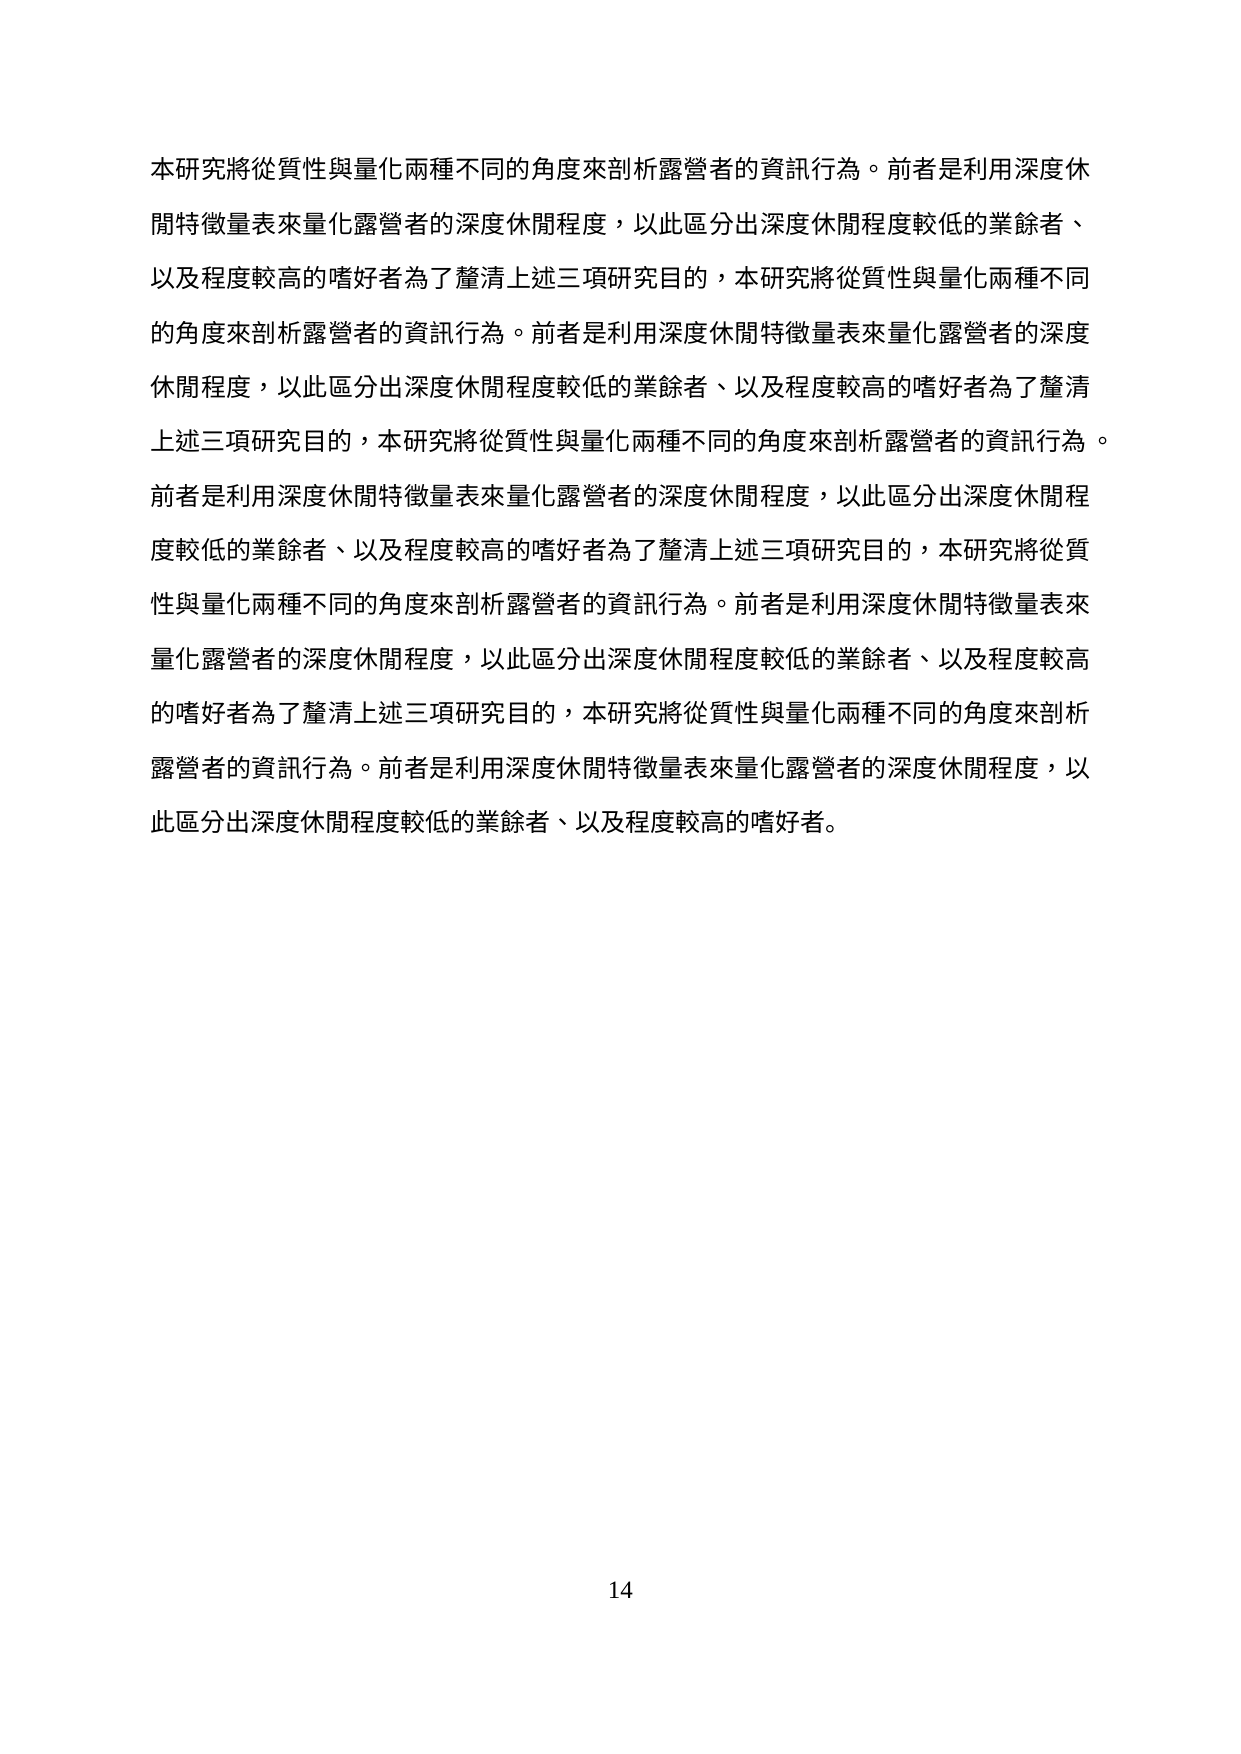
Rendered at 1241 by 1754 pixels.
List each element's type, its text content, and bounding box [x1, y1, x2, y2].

text 了釐清上述三項研究目的，本研究將從質性與量化兩種不同的角度來剖析露營者的資訊行為。前者是利用深度休閒特徵量表來量化露營者的深度休閒程度，以此區分出深度休閒程度較低的業餘者、以及程度較高的嗜好者為了釐清上述三項研究目的，本研究將從質性與量化兩種不同的角度來剖析露營者的資訊行為。前者是利用深度休閒特徵量表來量化露營者的深度休閒程度，以此區分出深度休閒程度較低的業餘者、以及程度較高的嗜好者為了釐清上述三項研究目的，本研究將從質性與量化兩種不同的角度來剖析露營者的資訊行為。前者是利用深度休閒特徵量表來量化露營者的深度休閒程度，以此區分出深度休閒程度較低的業餘者、以及程度較高的嗜好者為了釐清上述三項研究目的，本研究將從質性與量化兩種不同的角度來剖析露營者的資訊行為。前者是利用深度休閒特徵量表來量化露營者的深度休閒程度，以此區分出深度休閒程度較低的業餘者、以及程度較高的嗜好者為了釐清上述三項研究目的，本研究將從質性與量化兩種不同的角度來剖析露營者的資訊行為。前者是利用深度休閒特徵量表來量化露營者的深度休閒程度，以此區分出深度休閒程度較低的業餘者、以及程度較高的嗜好者為了釐清上述三項研究目的，本研究將從質性與量化兩種不同的角度來剖析露營者的資訊行為。前者是利用深度休閒特徵量表來量化露營者的深度休閒程度，以此區分出深度休閒程度較低的業餘者、以及程度較高的嗜好者。 [150, 150, 1090, 839]
